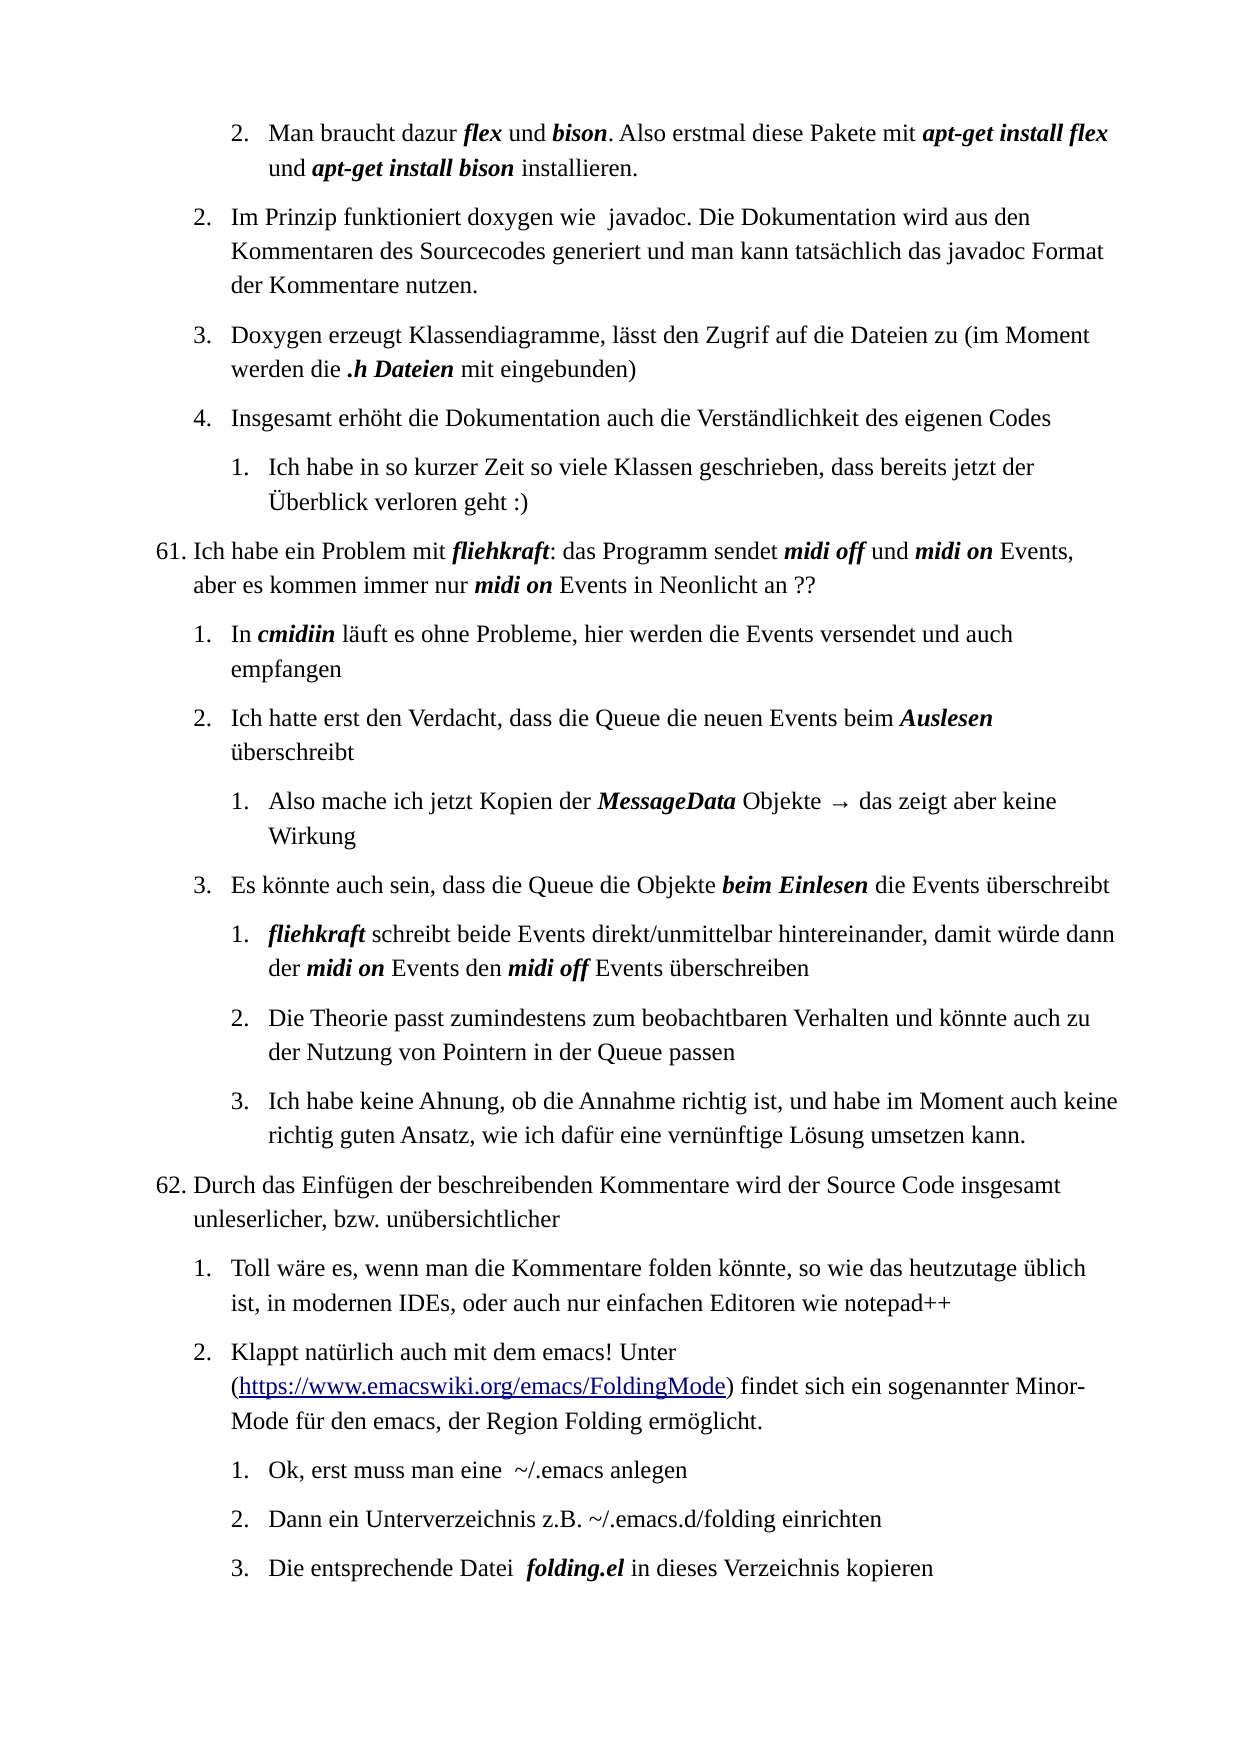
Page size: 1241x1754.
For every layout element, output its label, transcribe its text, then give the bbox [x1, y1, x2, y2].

list Die entsprechende Datei folding.el in dieses Verzeichnis kopieren [231, 1553, 1122, 1582]
list Dann ein Unterverzeichnis z.B. ~/.emacs.d/folding einrichten [231, 1504, 1122, 1533]
list Ich habe ein Problem mit fliehkraft: das Programm sendet midi off und midi on Events, aber es kommen immer nur midi on Events in Neonlicht an ?? [156, 536, 1122, 599]
list Also mache ich jetzt Kopien der MessageData Objekte → das zeigt aber keine Wirkung [231, 786, 1122, 850]
list Klappt natürlich auch mit dem emacs! Unter (https://www.emacswiki.org/emacs/FoldingMode) findet sich ein sogenannter Minor-Mode für den emacs, der Region Folding ermöglicht. [193, 1337, 1122, 1434]
list Ich habe keine Ahnung, ob die Annahme richtig ist, und habe im Moment auch keine richtig guten Ansatz, wie ich dafür eine vernünftige Lösung umsetzen kann. [231, 1086, 1122, 1149]
list fliehkraft schreibt beide Events direkt/unmittelbar hintereinander, damit würde dann der midi on Events den midi off Events überschreiben [231, 919, 1122, 982]
list Ich habe in so kurzer Zeit so viele Klassen geschrieben, dass bereits jetzt der Überblick verloren geht :) [231, 452, 1122, 516]
list Man braucht dazur flex und bison. Also erstmal diese Pakete mit apt-get install flex und apt-get install bison installieren. [231, 118, 1122, 181]
list In cmidiin läuft es ohne Probleme, hier werden die Events versendet und auch empfangen [193, 619, 1122, 683]
list Ich hatte erst den Verdacht, dass die Queue die neuen Events beim Auslesen überschreibt [193, 703, 1122, 766]
list Insgesamt erhöht die Dokumentation auch die Verständlichkeit des eigenen Codes [193, 403, 1122, 432]
list Im Prinzip funktioniert doxygen wie javadoc. Die Dokumentation wird aus den Kommentaren des Sourcecodes generiert und man kann tatsächlich das javadoc Format der Kommentare nutzen. [193, 202, 1122, 299]
list Toll wäre es, wenn man die Kommentare folden könnte, so wie das heutzutage üblich ist, in modernen IDEs, oder auch nur einfachen Editoren wie notepad++ [193, 1253, 1122, 1316]
list Doxygen erzeugt Klassendiagramme, lässt den Zugrif auf die Dateien zu (im Moment werden die .h Dateien mit eingebunden) [193, 320, 1122, 383]
list Ok, erst muss man eine ~/.emacs anlegen [231, 1455, 1122, 1483]
list Es könnte auch sein, dass die Queue die Objekte beim Einlesen die Events überschreibt [193, 870, 1122, 899]
list Durch das Einfügen der beschreibenden Kommentare wird der Source Code insgesamt unleserlicher, bzw. unübersichtlicher [156, 1170, 1122, 1233]
list Die Theorie passt zumindestens zum beobachtbaren Verhalten und könnte auch zu der Nutzung von Pointern in der Queue passen [231, 1003, 1122, 1066]
